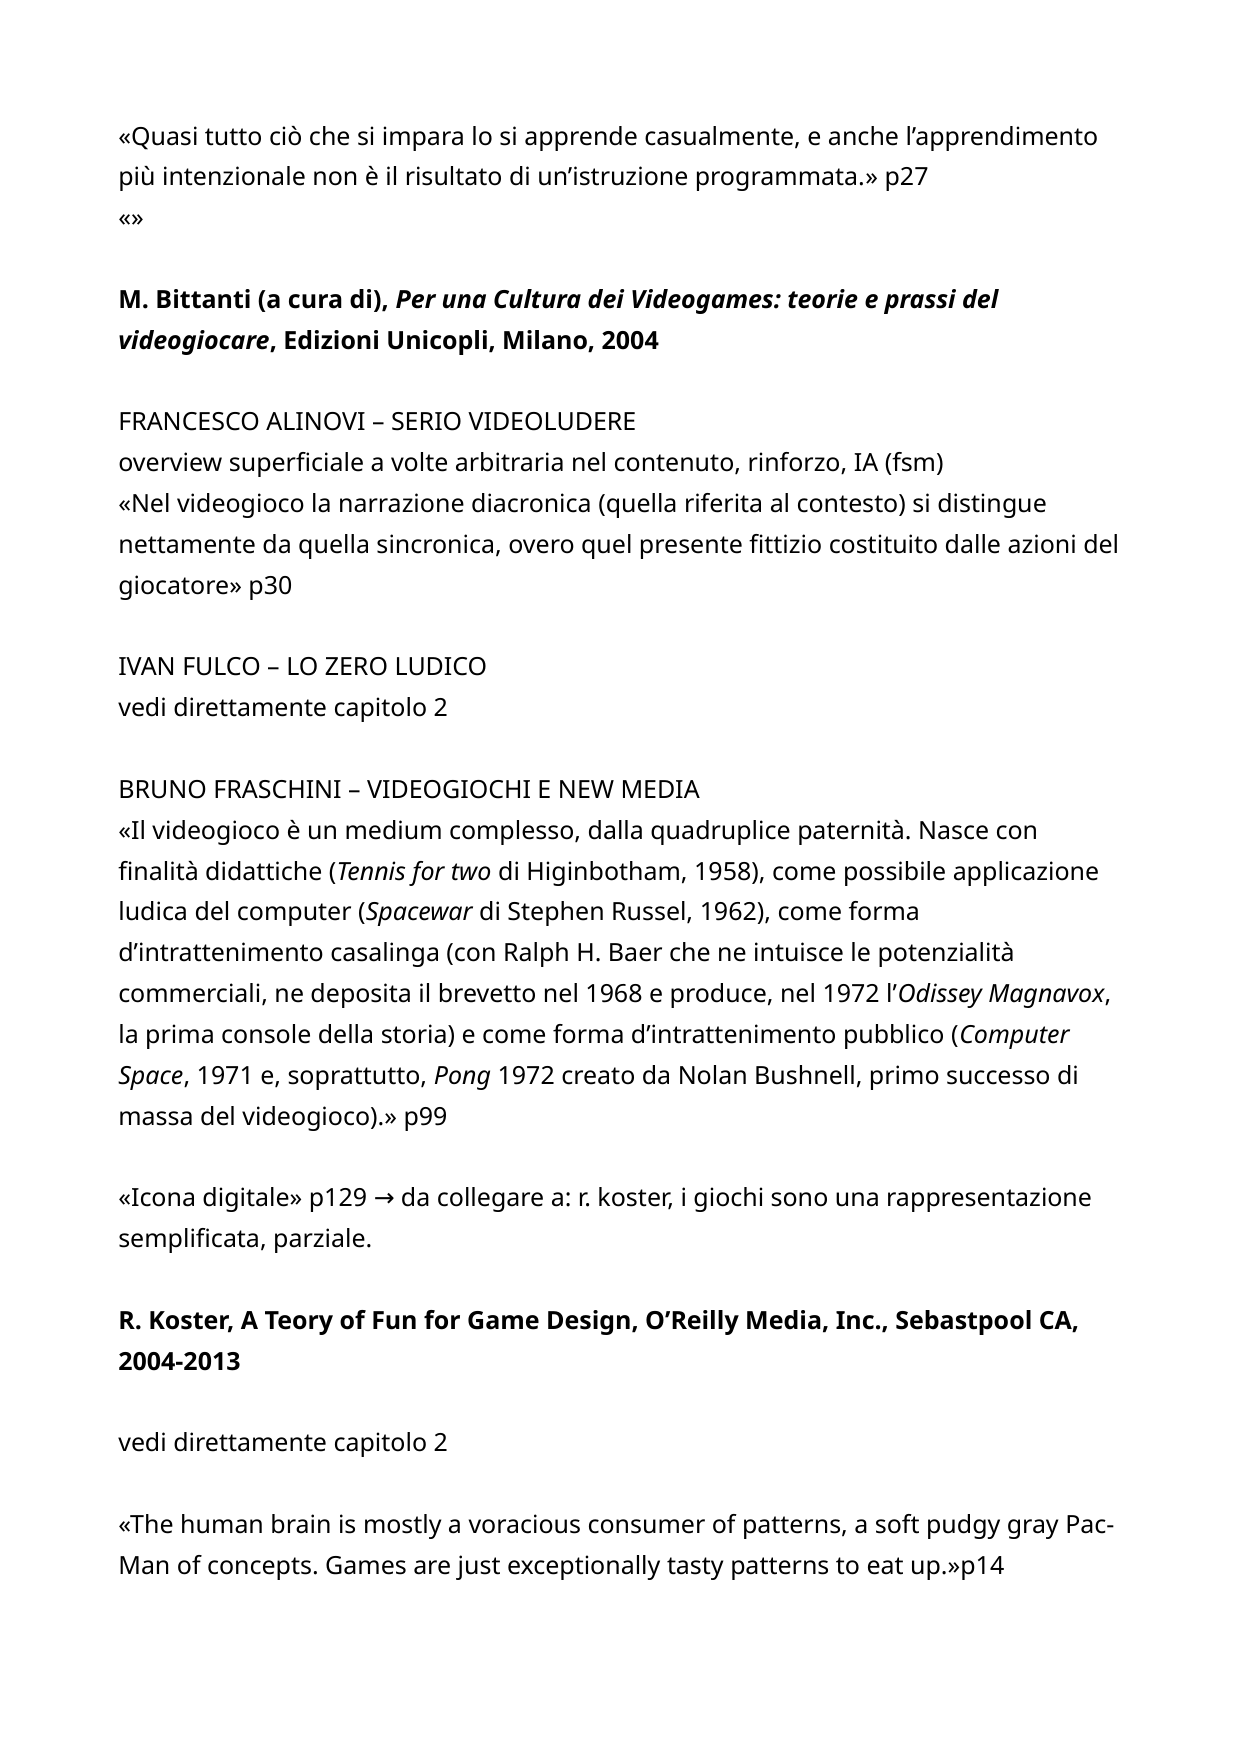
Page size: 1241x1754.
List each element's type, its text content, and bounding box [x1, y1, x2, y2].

text overview superficiale a volte arbitraria nel contenuto, rinforzo, IA (fsm) [118, 445, 1122, 479]
text «Quasi tutto ciò che si impara lo si apprende casualmente, e anche l’apprendimento più intenzionale non è il risultato di un’istruzione programmata.» p27 [118, 118, 1122, 193]
text IVAN FULCO – LO ZERO LUDICO [118, 649, 1122, 683]
text vedi direttamente capitolo 2 [118, 1425, 1122, 1459]
text «» [118, 200, 1122, 234]
text R. Koster, A Teory of Fun for Game Design, O’Reilly Media, Inc., Sebastpool CA, 2004-2013 [118, 1302, 1122, 1377]
text BRUNO FRASCHINI – VIDEOGIOCHI E NEW MEDIA [118, 771, 1122, 806]
text «Il videogioco è un medium complesso, dalla quadruplice paternità. Nasce con finalità didattiche (Tennis for two di Higinbotham, 1958), come possibile applicazione ludica del computer (Spacewar di Stephen Russel, 1962), come forma d’intrattenimento casalinga (con Ralph H. Baer che ne intuisce le potenzialità commerciali, ne deposita il brevetto nel 1968 e produce, nel 1972 l’Odissey Magnavox, la prima console della storia) e come forma d’intrattenimento pubblico (Computer Space, 1971 e, soprattutto, Pong 1972 creato da Nolan Bushnell, primo successo di massa del videogioco).» p99 [118, 812, 1122, 1132]
text FRANCESCO ALINOVI – SERIO VIDEOLUDERE [118, 404, 1122, 438]
text M. Bittanti (a cura di), Per una Cultura dei Videogames: teorie e prassi del videogiocare, Edizioni Unicopli, Milano, 2004 [118, 281, 1122, 356]
text «Nel videogioco la narrazione diacronica (quella riferita al contesto) si distingue nettamente da quella sincronica, overo quel presente fittizio costituito dalle azioni del giocatore» p30 [118, 486, 1122, 601]
text «The human brain is mostly a voracious consumer of patterns, a soft pudgy gray Pac-Man of concepts. Games are just exceptionally tasty patterns to eat up.»p14 [118, 1506, 1122, 1581]
text «Icona digitale» p129 → da collegare a: r. koster, i giochi sono una rappresentazione semplificata, parziale. [118, 1180, 1122, 1255]
text vedi direttamente capitolo 2 [118, 690, 1122, 724]
